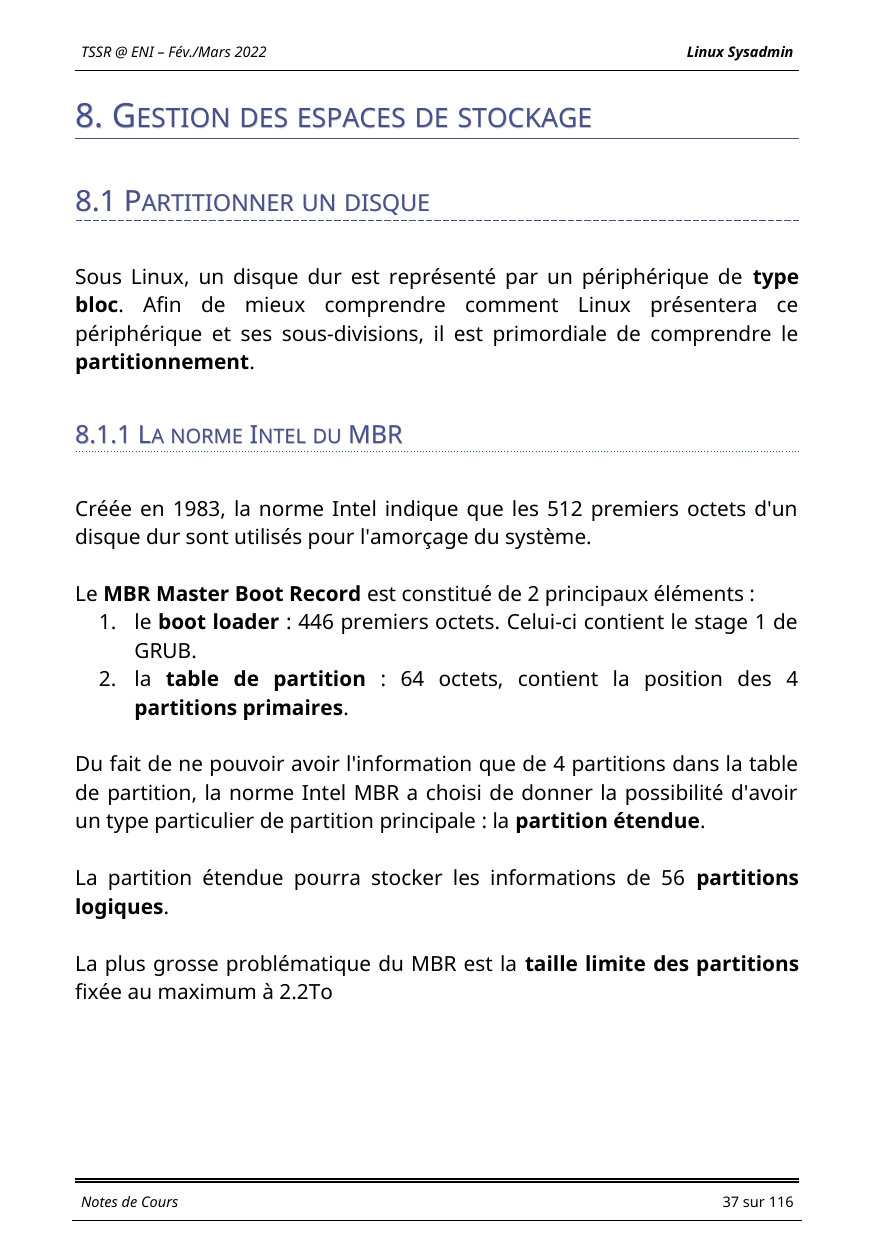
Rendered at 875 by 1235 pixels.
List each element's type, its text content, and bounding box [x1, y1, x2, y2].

text Créée en 1983, la norme Intel indique que les 512 premiers octets d'un disque dur sont utilisés pour l'amorçage du système. [75, 494, 799, 551]
text Sous Linux, un disque dur est représenté par un périphérique de type bloc. Afin de mieux comprendre comment Linux présentera ce périphérique et ses sous-divisions, il est primordiale de comprendre le partitionnement. [75, 262, 799, 376]
list la table de partition : 64 octets, contient la position des 4 partitions primaires. [99, 664, 799, 721]
list le boot loader : 446 premiers octets. Celui-ci contient le stage 1 de GRUB. [99, 607, 799, 664]
subtitle 8. Gestion des espaces de stockage [75, 92, 799, 138]
text 8.1 Partitionner un disque [75, 180, 799, 221]
text La partition étendue pourra stocker les informations de 56 partitions logiques. [75, 863, 799, 920]
text La plus grosse problématique du MBR est la taille limite des partitions fixée au maximum à 2.2To [75, 949, 799, 1006]
text Du fait de ne pouvoir avoir l'information que de 4 partitions dans la table de partition, la norme Intel MBR a choisi de donner la possibilité d'avoir un type particulier de partition principale : la partition étendue. [75, 749, 799, 835]
text Le MBR Master Boot Record est constitué de 2 principaux éléments : [75, 579, 799, 607]
text 8.1.1 La norme Intel du MBR [75, 417, 799, 452]
